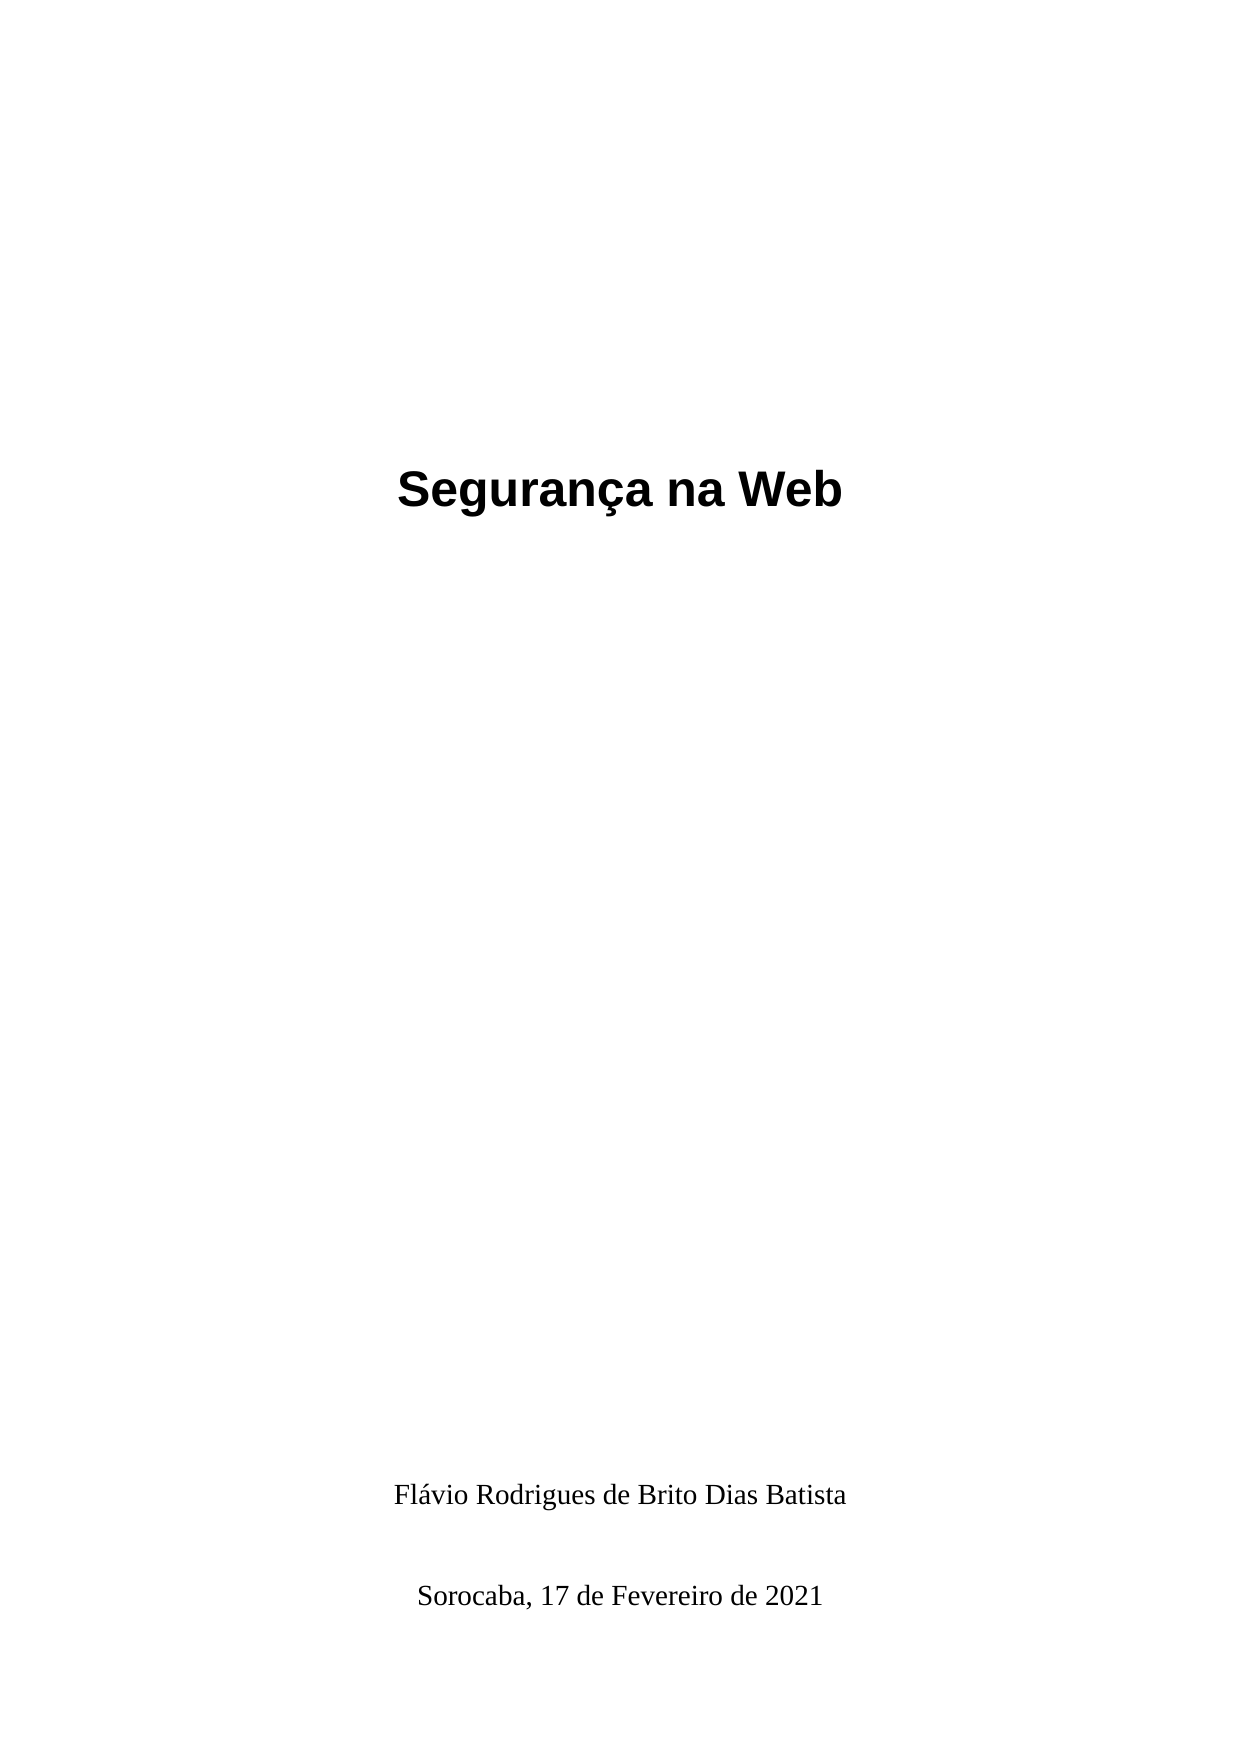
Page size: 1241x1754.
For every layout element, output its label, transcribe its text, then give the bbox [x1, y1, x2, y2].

text Flávio Rodrigues de Brito Dias Batista [118, 1477, 1122, 1511]
text Sorocaba, 17 de Fevereiro de 2021 [118, 1578, 1122, 1611]
subtitle Segurança na Web [118, 459, 1122, 517]
